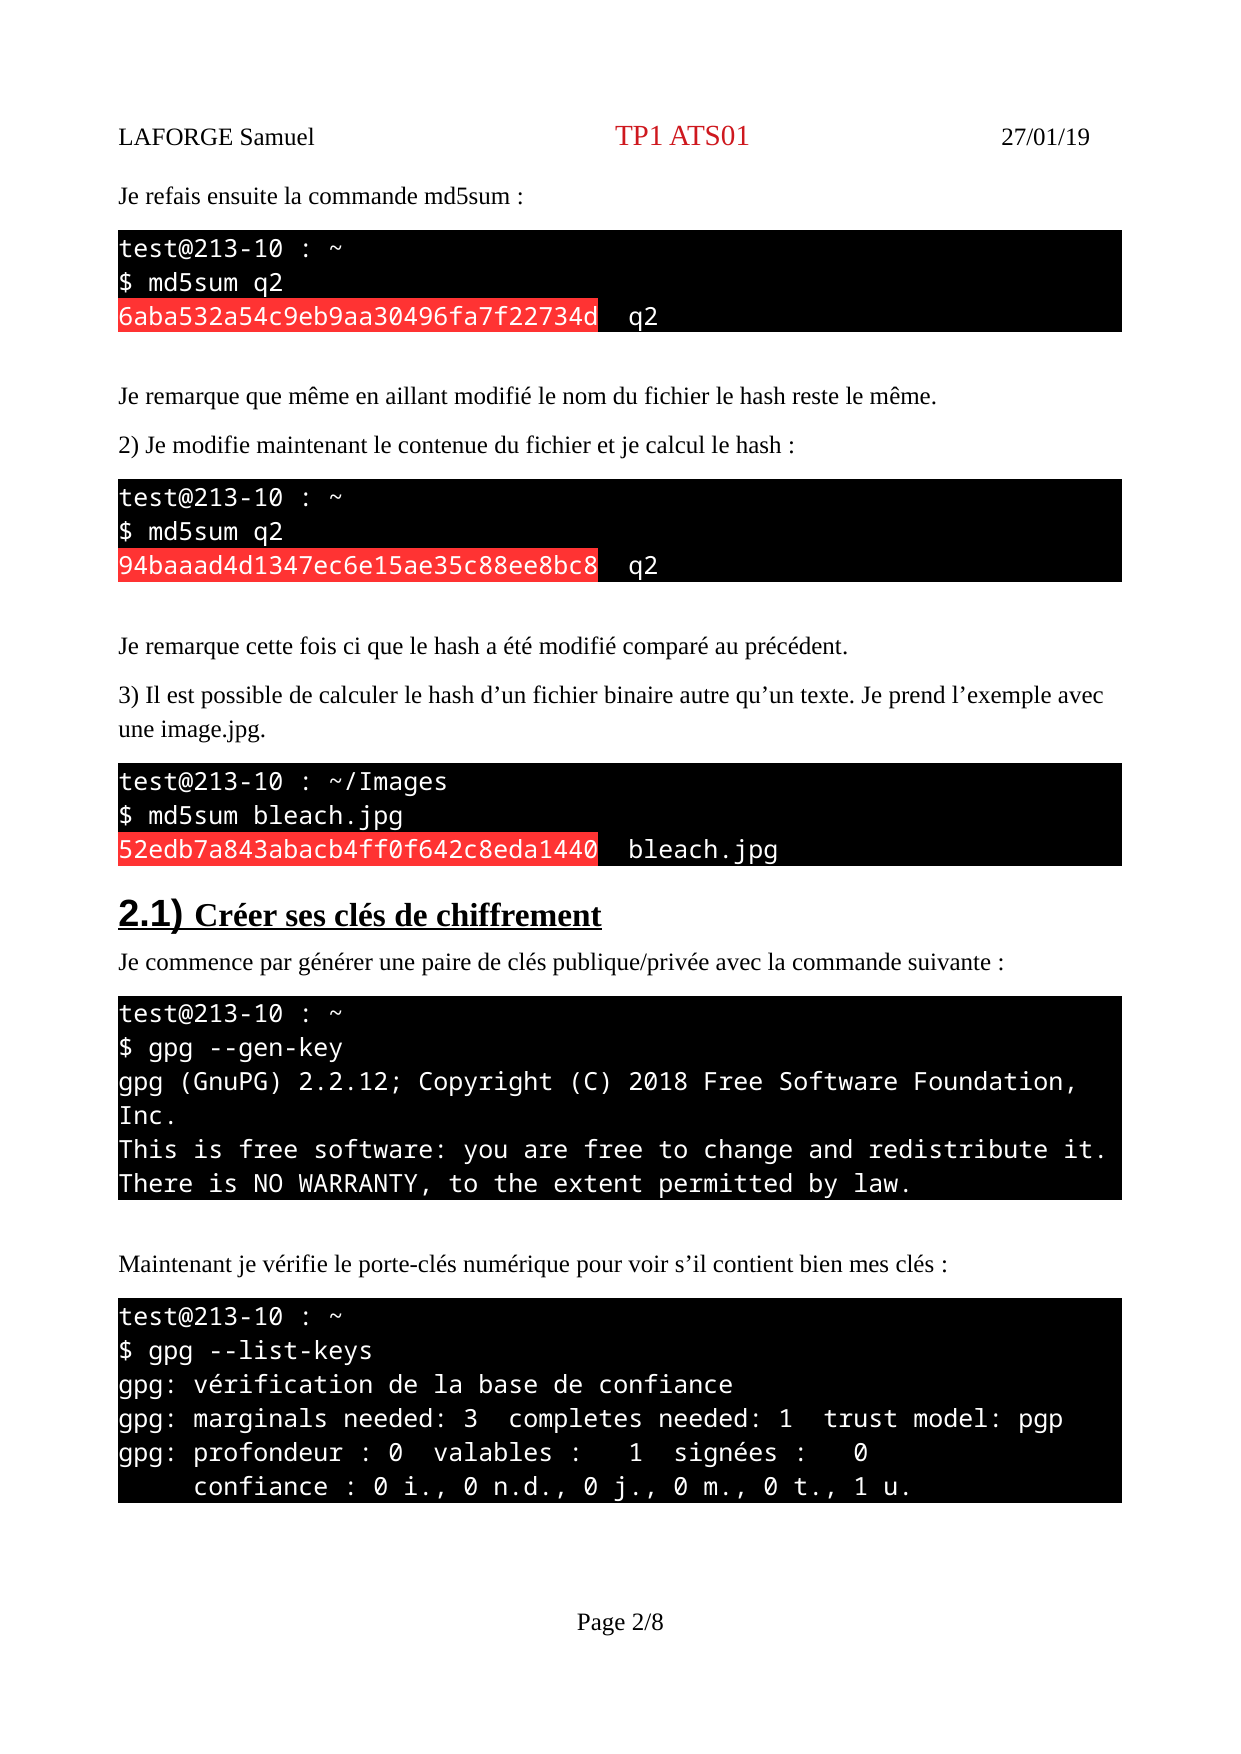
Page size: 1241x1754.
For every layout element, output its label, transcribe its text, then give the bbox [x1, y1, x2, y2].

text $ gpg --gen-key [118, 1030, 1122, 1064]
text This is free software: you are free to change and redistribute it. [118, 1132, 1122, 1166]
text $ md5sum bleach.jpg [118, 797, 1122, 832]
text $ md5sum q2 [118, 264, 1122, 298]
text gpg (GnuPG) 2.2.12; Copyright (C) 2018 Free Software Foundation, Inc. [118, 1064, 1122, 1132]
text test@213-10 : ~ [118, 996, 1122, 1030]
text Je refais ensuite la commande md5sum : [118, 181, 1122, 210]
text gpg: marginals needed: 3 completes needed: 1 trust model: pgp [118, 1401, 1122, 1434]
text Je remarque que même en aillant modifié le nom du fichier le hash reste le même. [118, 381, 1122, 410]
text gpg: vérification de la base de confiance [118, 1366, 1122, 1401]
text test@213-10 : ~ [118, 1298, 1122, 1332]
text Maintenant je vérifie le porte-clés numérique pour voir s’il contient bien mes clés : [118, 1249, 1122, 1278]
text Je remarque cette fois ci que le hash a été modifié comparé au précédent. [118, 631, 1122, 659]
subtitle 2.1) Créer ses clés de chiffrement [118, 891, 1122, 934]
text test@213-10 : ~/Images [118, 763, 1122, 797]
text gpg: profondeur : 0 valables : 1 signées : 0 [118, 1434, 1122, 1469]
text test@213-10 : ~ [118, 479, 1122, 514]
text 2) Je modifie maintenant le contenue du fichier et je calcul le hash : [118, 431, 1122, 459]
text There is NO WARRANTY, to the extent permitted by law. [118, 1166, 1122, 1200]
text $ md5sum q2 [118, 514, 1122, 548]
text 3) Il est possible de calculer le hash d’un fichier binaire autre qu’un texte. Je prend l’exemple avec une image.jpg. [118, 680, 1122, 743]
text 6aba532a54c9eb9aa30496fa7f22734d q2 [118, 298, 1122, 332]
text confiance : 0 i., 0 n.d., 0 j., 0 m., 0 t., 1 u. [118, 1469, 1122, 1503]
text $ gpg --list-keys [118, 1332, 1122, 1366]
text test@213-10 : ~ [118, 230, 1122, 264]
text Je commence par générer une paire de clés publique/privée avec la commande suivante : [118, 947, 1122, 976]
text 52edb7a843abacb4ff0f642c8eda1440 bleach.jpg [118, 832, 1122, 866]
text 94baaad4d1347ec6e15ae35c88ee8bc8 q2 [118, 548, 1122, 582]
